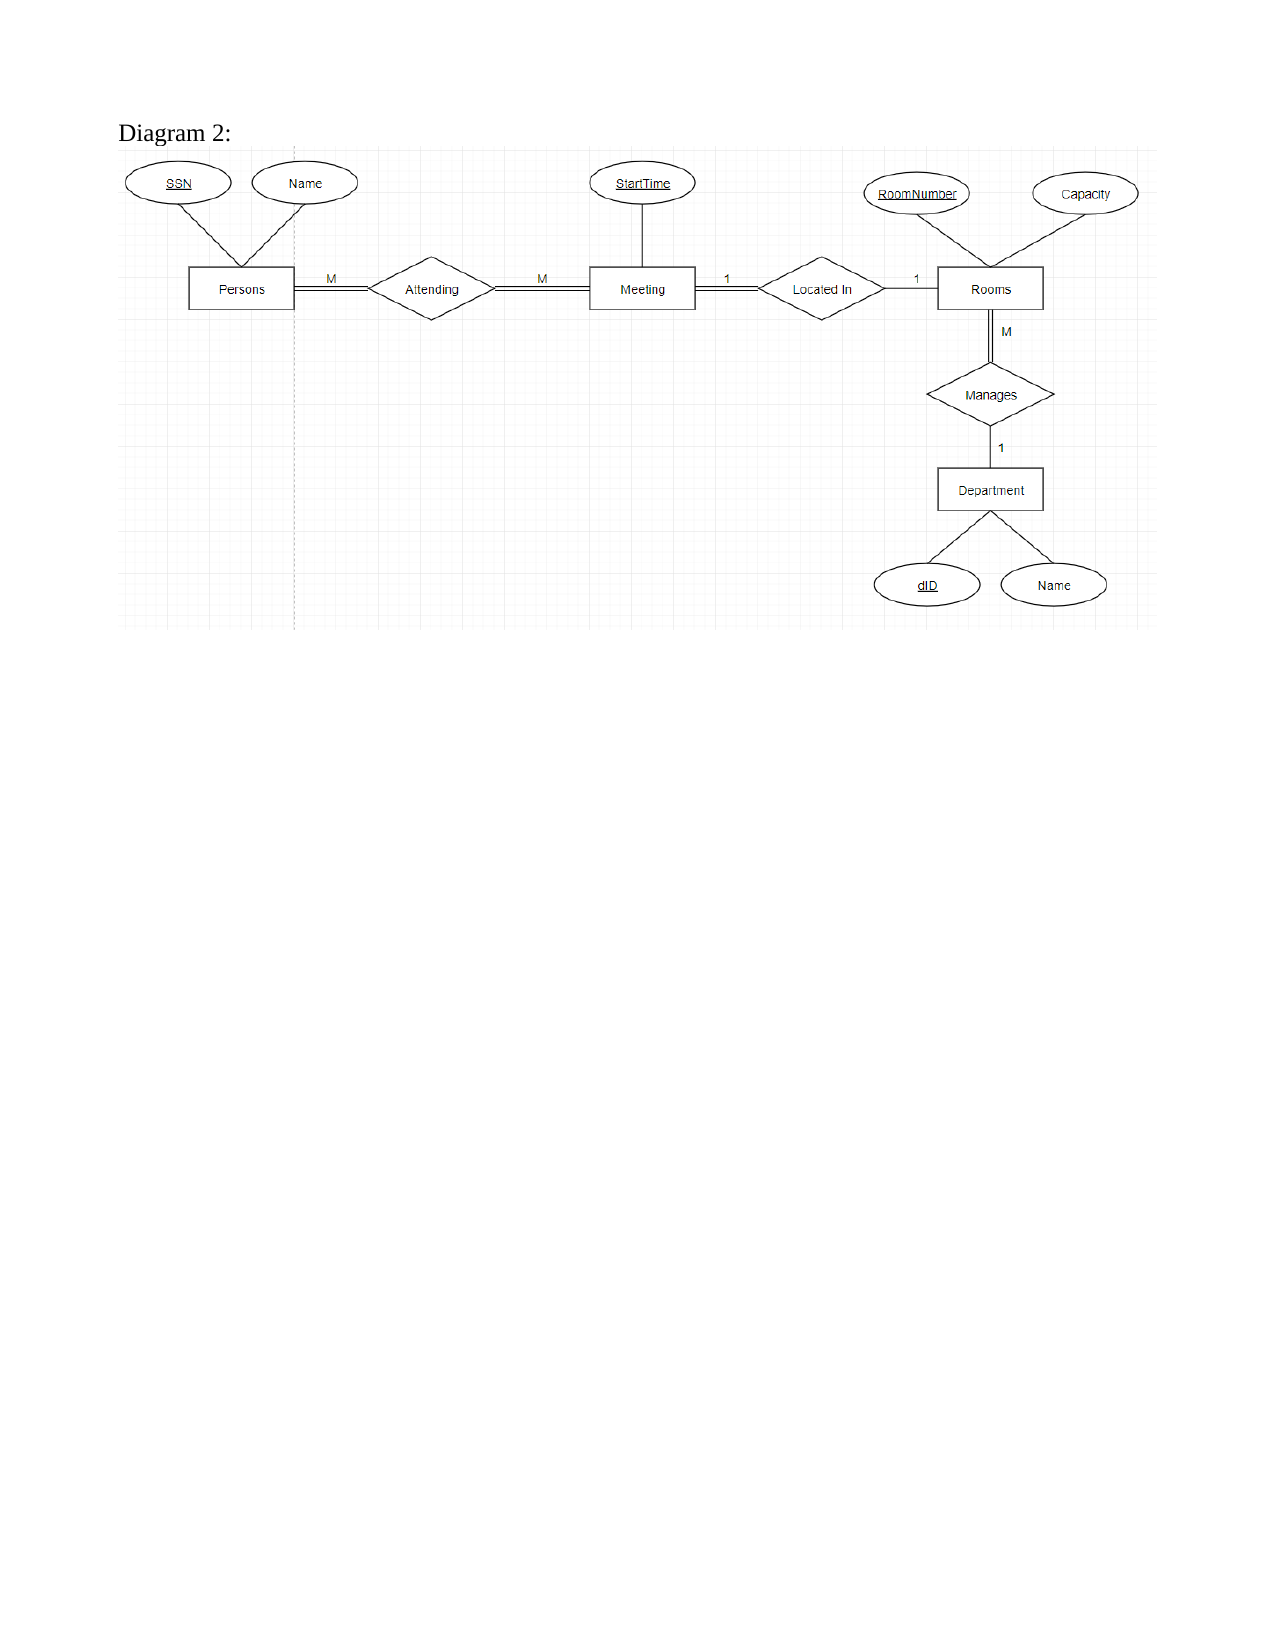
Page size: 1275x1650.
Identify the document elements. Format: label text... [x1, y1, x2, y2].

text Diagram 2: [118, 118, 1157, 146]
picture [118, 146, 1157, 630]
